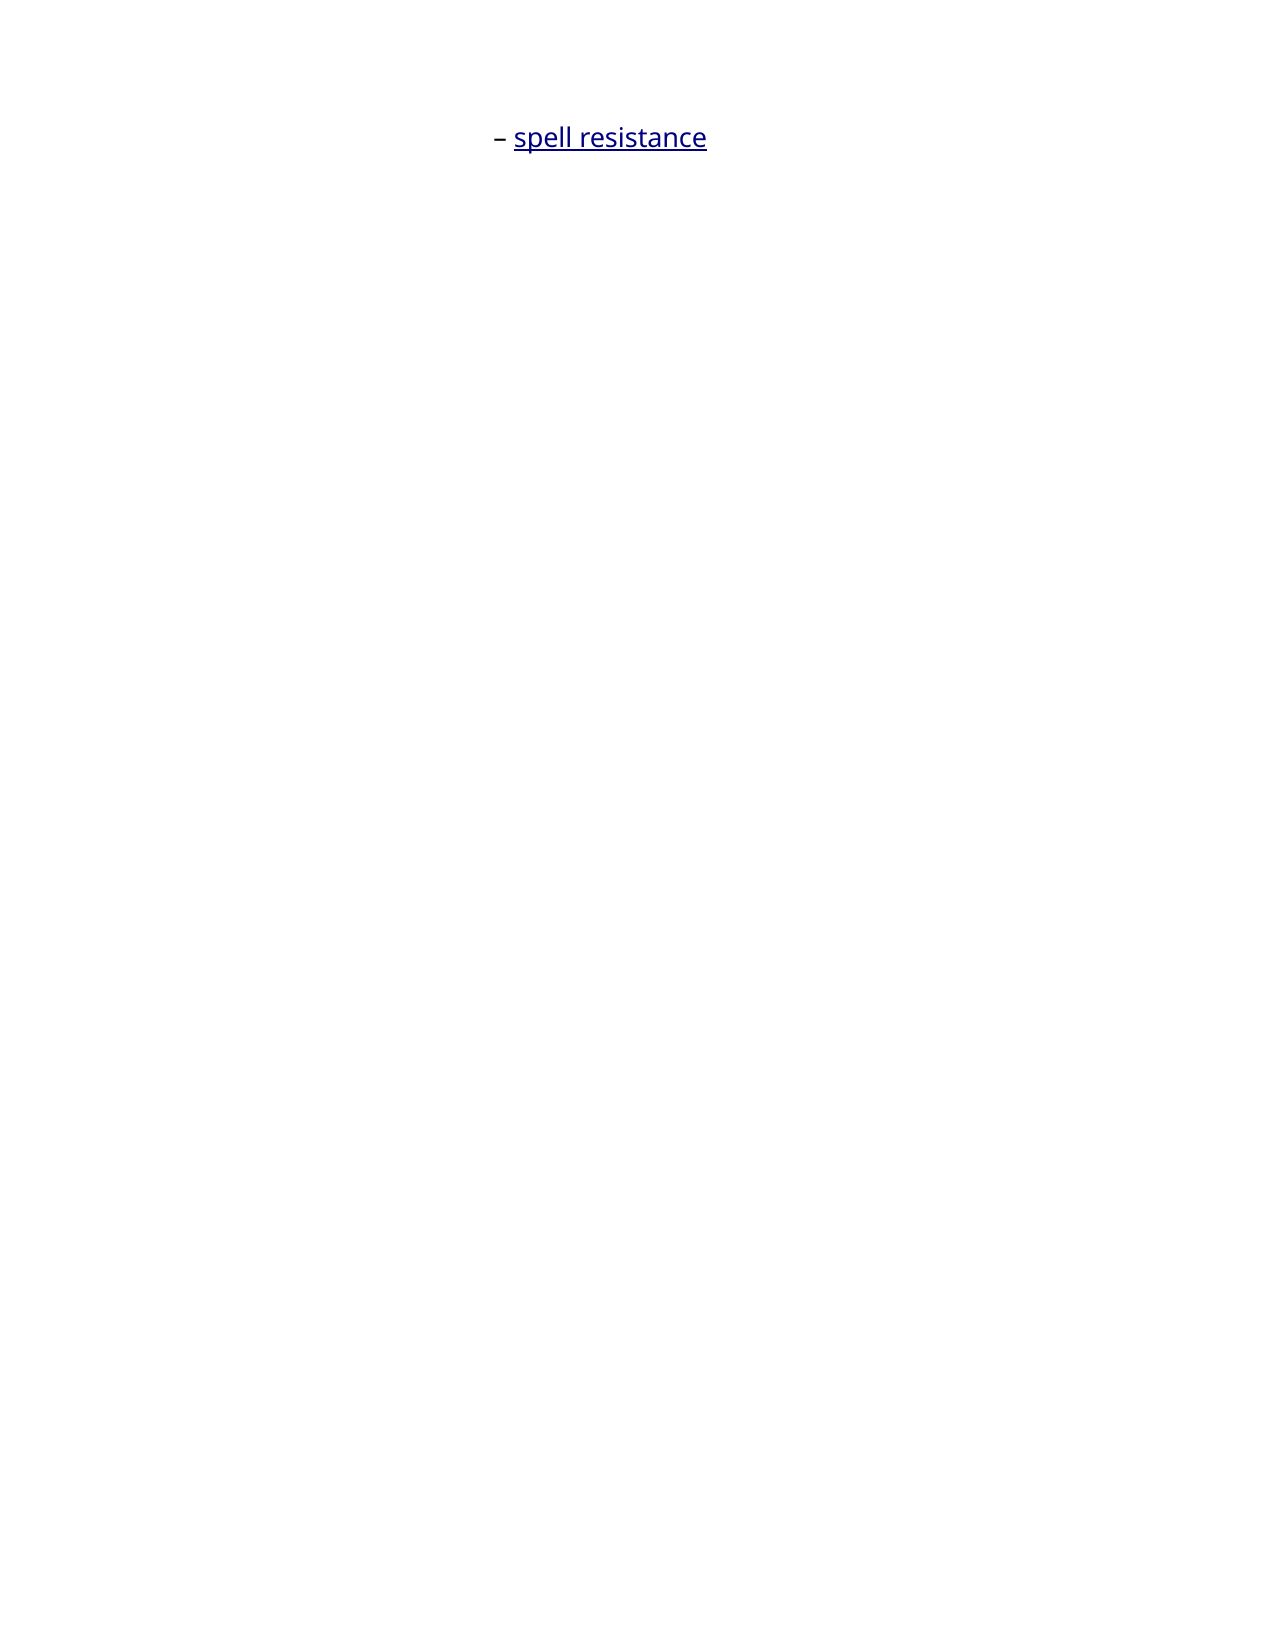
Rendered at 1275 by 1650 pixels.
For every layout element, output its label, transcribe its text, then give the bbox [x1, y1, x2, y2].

text – spell resistance [118, 118, 1157, 155]
